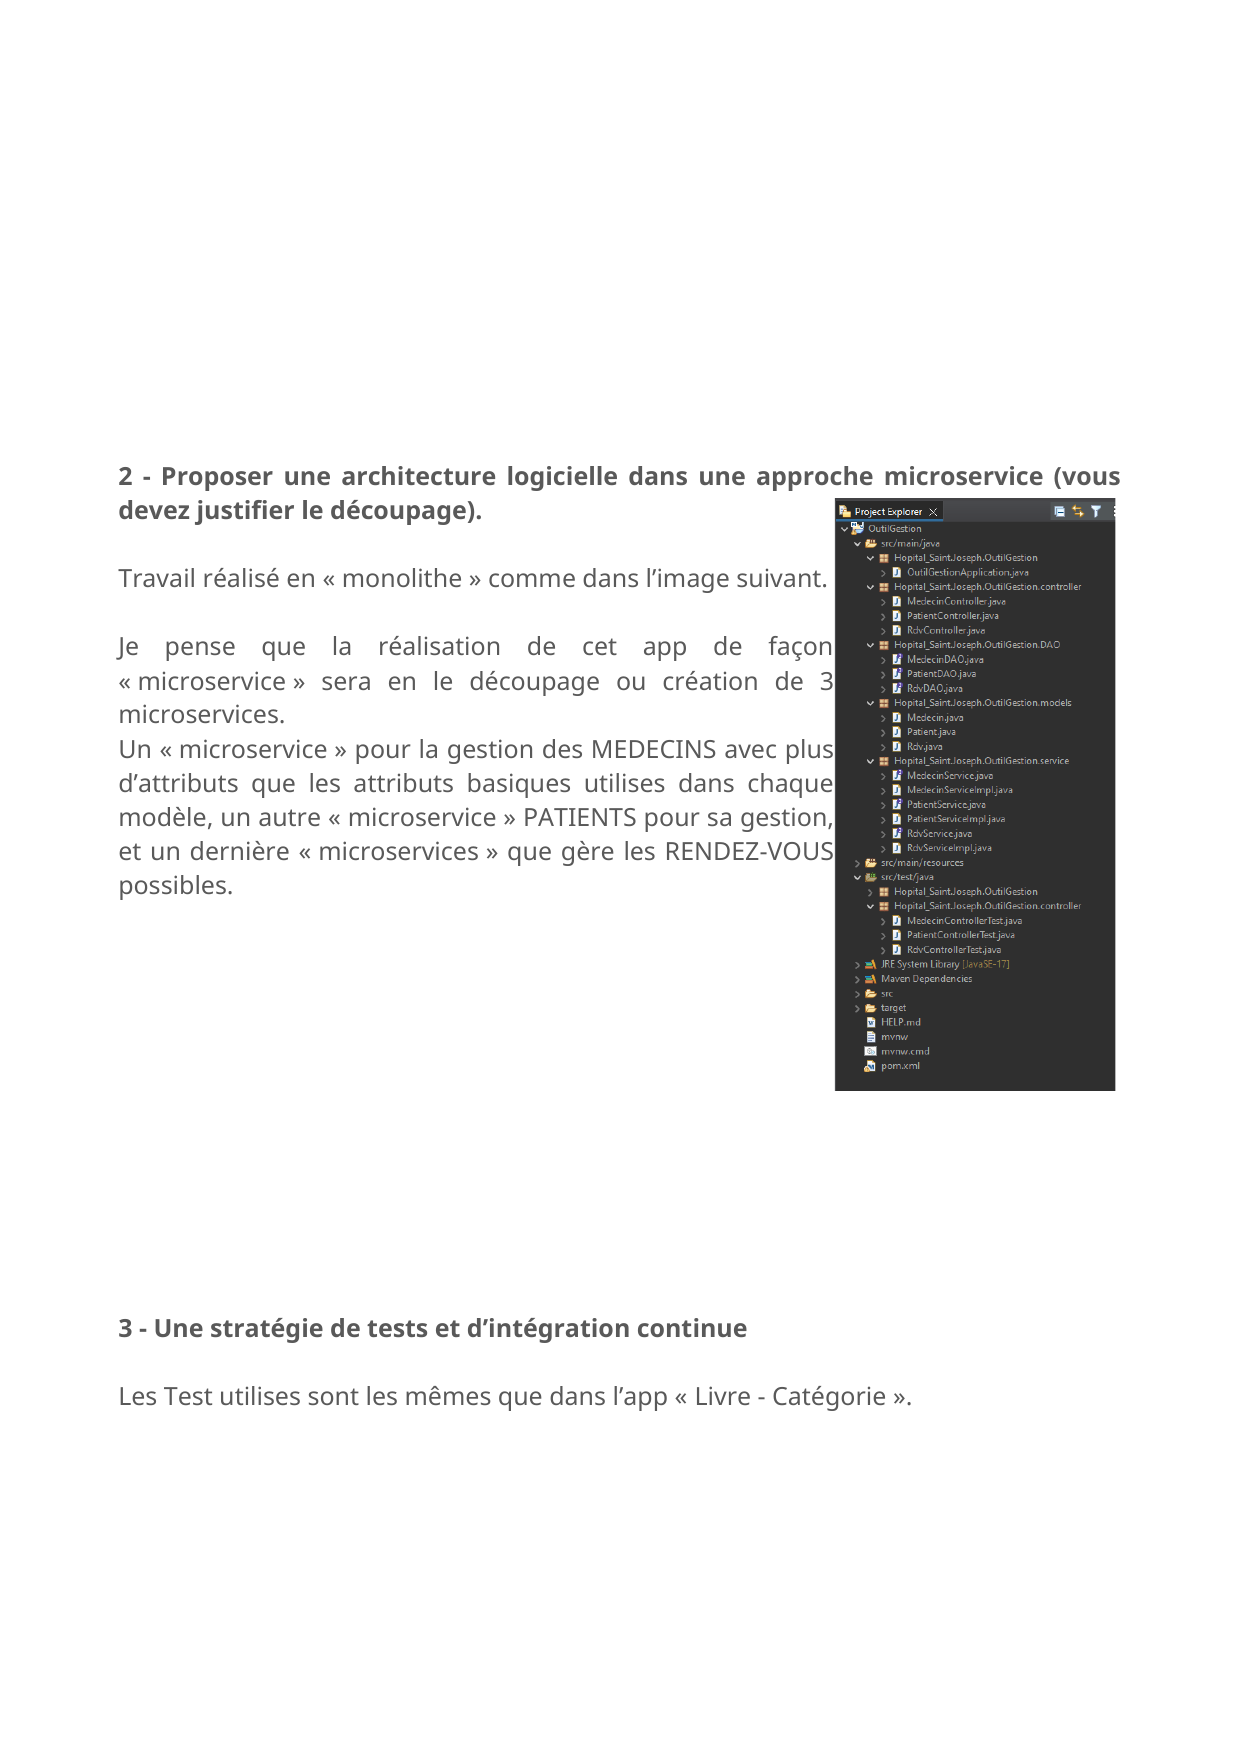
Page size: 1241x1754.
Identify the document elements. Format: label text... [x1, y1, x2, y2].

text Les Test utilises sont les mêmes que dans l’app « Livre - Catégorie ». [118, 1378, 1122, 1412]
text 3 - Une stratégie de tests et d’intégration continue [118, 1310, 1122, 1344]
text Je pense que la réalisation de cet app de façon « microservice » sera en le découpage ou création de 3 microservices. [118, 629, 1122, 731]
text Un « microservice » pour la gestion des MEDECINS avec plus d’attributs que les attributs basiques utilises dans chaque modèle, un autre « microservice » PATIENTS pour sa gestion, et un dernière « microservices » que gère les RENDEZ-VOUS possibles. [118, 731, 1122, 902]
text Travail réalisé en « monolithe » comme dans l’image suivant. [118, 561, 1122, 595]
text 2 - Proposer une architecture logicielle dans une approche microservice (vous devez justifier le découpage). [118, 459, 1122, 527]
